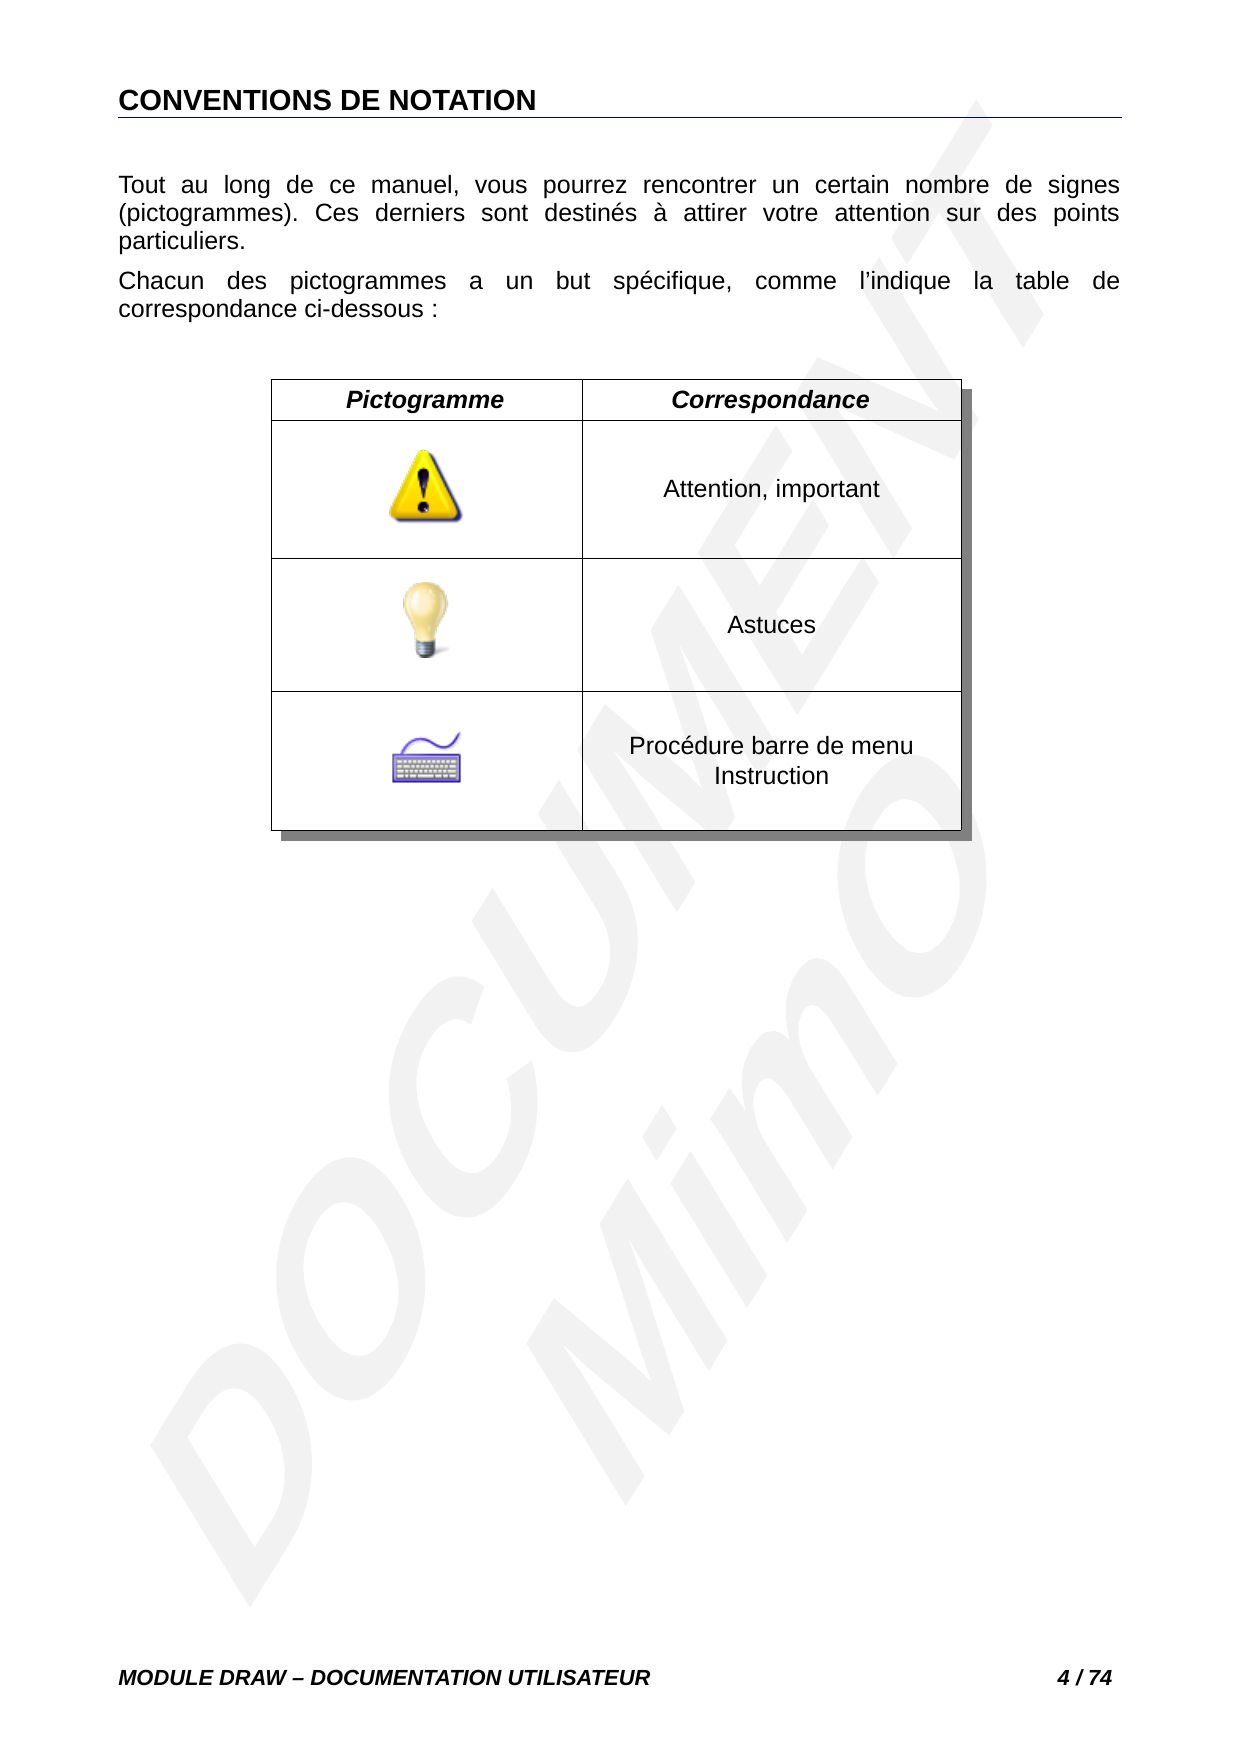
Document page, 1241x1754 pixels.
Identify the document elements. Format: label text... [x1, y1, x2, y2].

text Tout au long de ce manuel, vous pourrez rencontrer un certain nombre de signes (pictogrammes). Ces derniers sont destinés à attirer votre attention sur des points particuliers. [118, 171, 1122, 255]
table_cell [272, 559, 582, 691]
table_header Pictogramme [272, 380, 582, 420]
subtitle CONVENTIONS DE NOTATION [118, 84, 1122, 117]
table_header Correspondance [583, 380, 961, 420]
table_cell [272, 692, 582, 830]
picture [388, 449, 464, 524]
table_cell Astuces [583, 559, 961, 691]
table_cell Attention, important [583, 421, 961, 558]
text Chacun des pictogrammes a un but spécifique, comme l’indique la table de correspondance ci-dessous : [118, 267, 1122, 323]
picture [388, 582, 464, 658]
table_cell [272, 421, 582, 558]
picture [388, 721, 464, 797]
table_cell Procédure barre de menu Instruction [583, 692, 961, 830]
